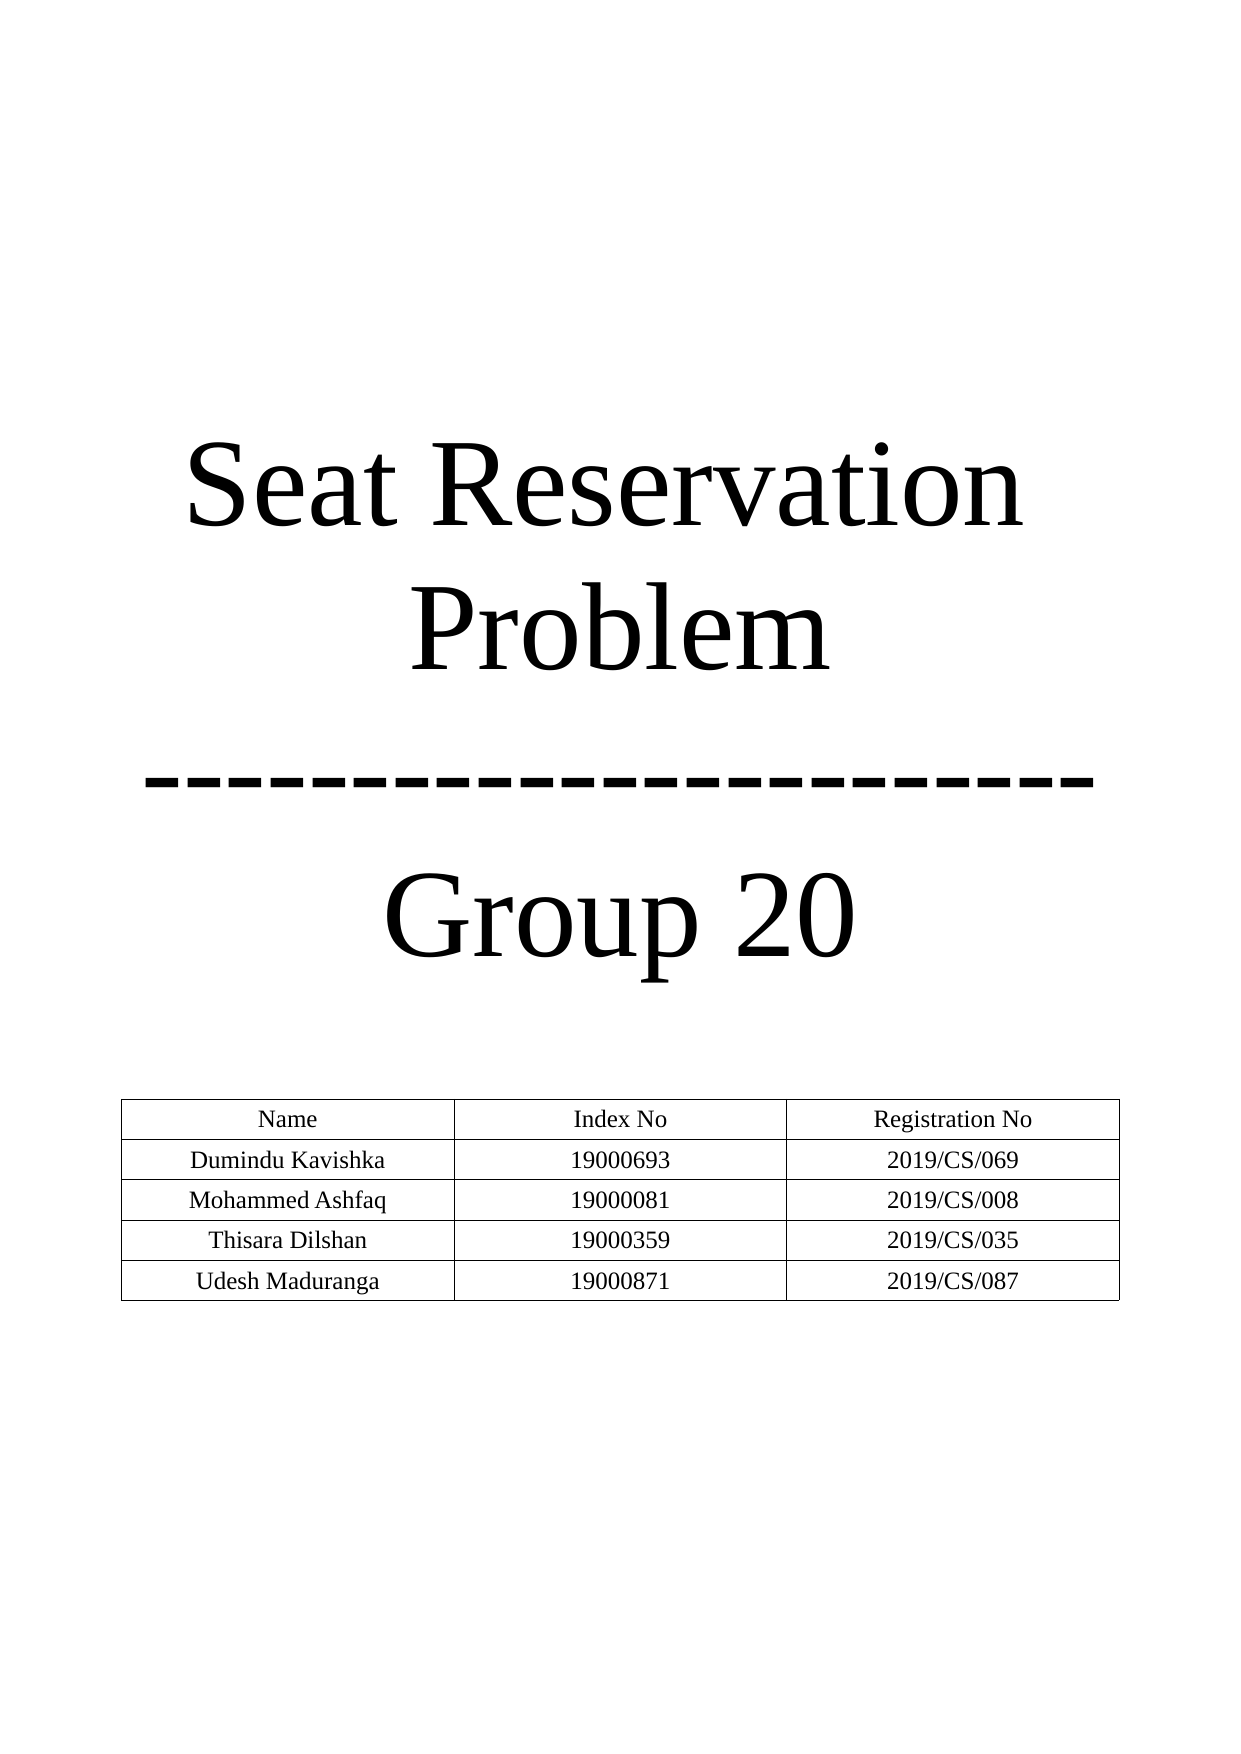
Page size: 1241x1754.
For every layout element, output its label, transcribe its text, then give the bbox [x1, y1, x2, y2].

table_cell 2019/CS/087 [787, 1261, 1119, 1300]
table_header Registration No [787, 1100, 1119, 1139]
text ----------------------- [121, 696, 1119, 840]
text Problem [121, 552, 1119, 696]
table_cell 19000081 [455, 1180, 786, 1219]
table_cell 2019/CS/008 [787, 1180, 1119, 1219]
table_cell 19000693 [455, 1140, 786, 1179]
table_cell 19000871 [455, 1261, 786, 1300]
table_header Name [122, 1100, 454, 1139]
text Group 20 [121, 840, 1119, 984]
table_cell Mohammed Ashfaq [122, 1180, 454, 1219]
table_cell 19000359 [455, 1221, 786, 1260]
table_cell 2019/CS/069 [787, 1140, 1119, 1179]
table_cell Thisara Dilshan [122, 1221, 454, 1260]
table_cell Udesh Maduranga [122, 1261, 454, 1300]
table_header Index No [455, 1100, 786, 1139]
text Seat Reservation [121, 409, 1119, 552]
table_cell 2019/CS/035 [787, 1221, 1119, 1260]
table_cell Dumindu Kavishka [122, 1140, 454, 1179]
